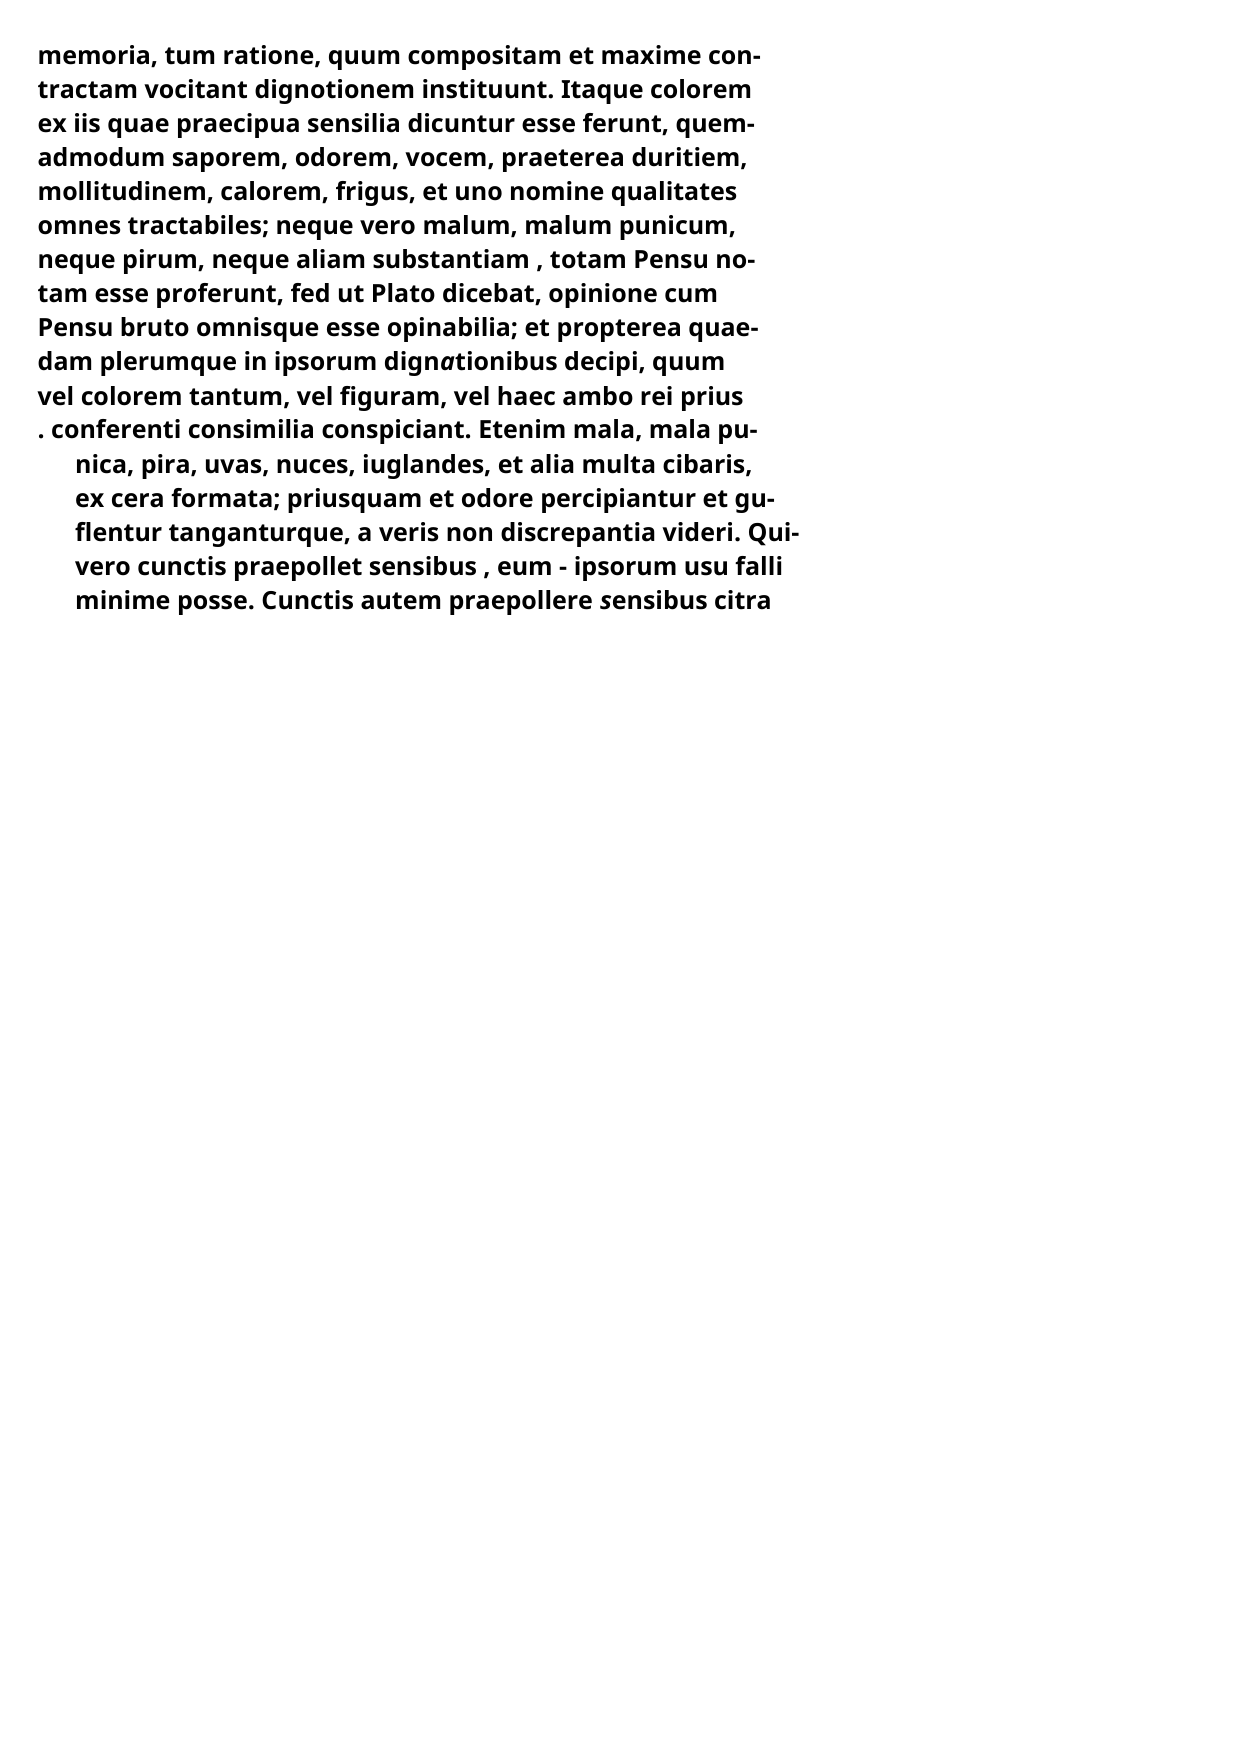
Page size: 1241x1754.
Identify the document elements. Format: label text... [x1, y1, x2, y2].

text . conferenti consimilia conspiciant. Etenim mala, mala pu- nica, pira, uvas, nuces, iuglandes, et alia multa cibaris, ex cera formata; priusquam et odore percipiantur et gu- flentur tanganturque, a veris non discrepantia videri. Qui- vero cunctis praepollet sensibus , eum - ipsorum usu falli minime posse. Cunctis autem praepollere sensibus citra [37, 412, 1203, 617]
text memoria, tum ratione, quum compositam et maxime con- tractam vocitant dignotionem instituunt. Itaque colorem ex iis quae praecipua sensilia dicuntur esse ferunt, quem- admodum saporem, odorem, vocem, praeterea duritiem, mollitudinem, calorem, frigus, et uno nomine qualitates omnes tractabiles; neque vero malum, malum punicum, neque pirum, neque aliam substantiam , totam Pensu no- tam esse proferunt, fed ut Plato dicebat, opinione cum Pensu bruto omnisque esse opinabilia; et propterea quae- dam plerumque in ipsorum dignationibus decipi, quum vel colorem tantum, vel figuram, vel haec ambo rei prius [37, 37, 1203, 412]
